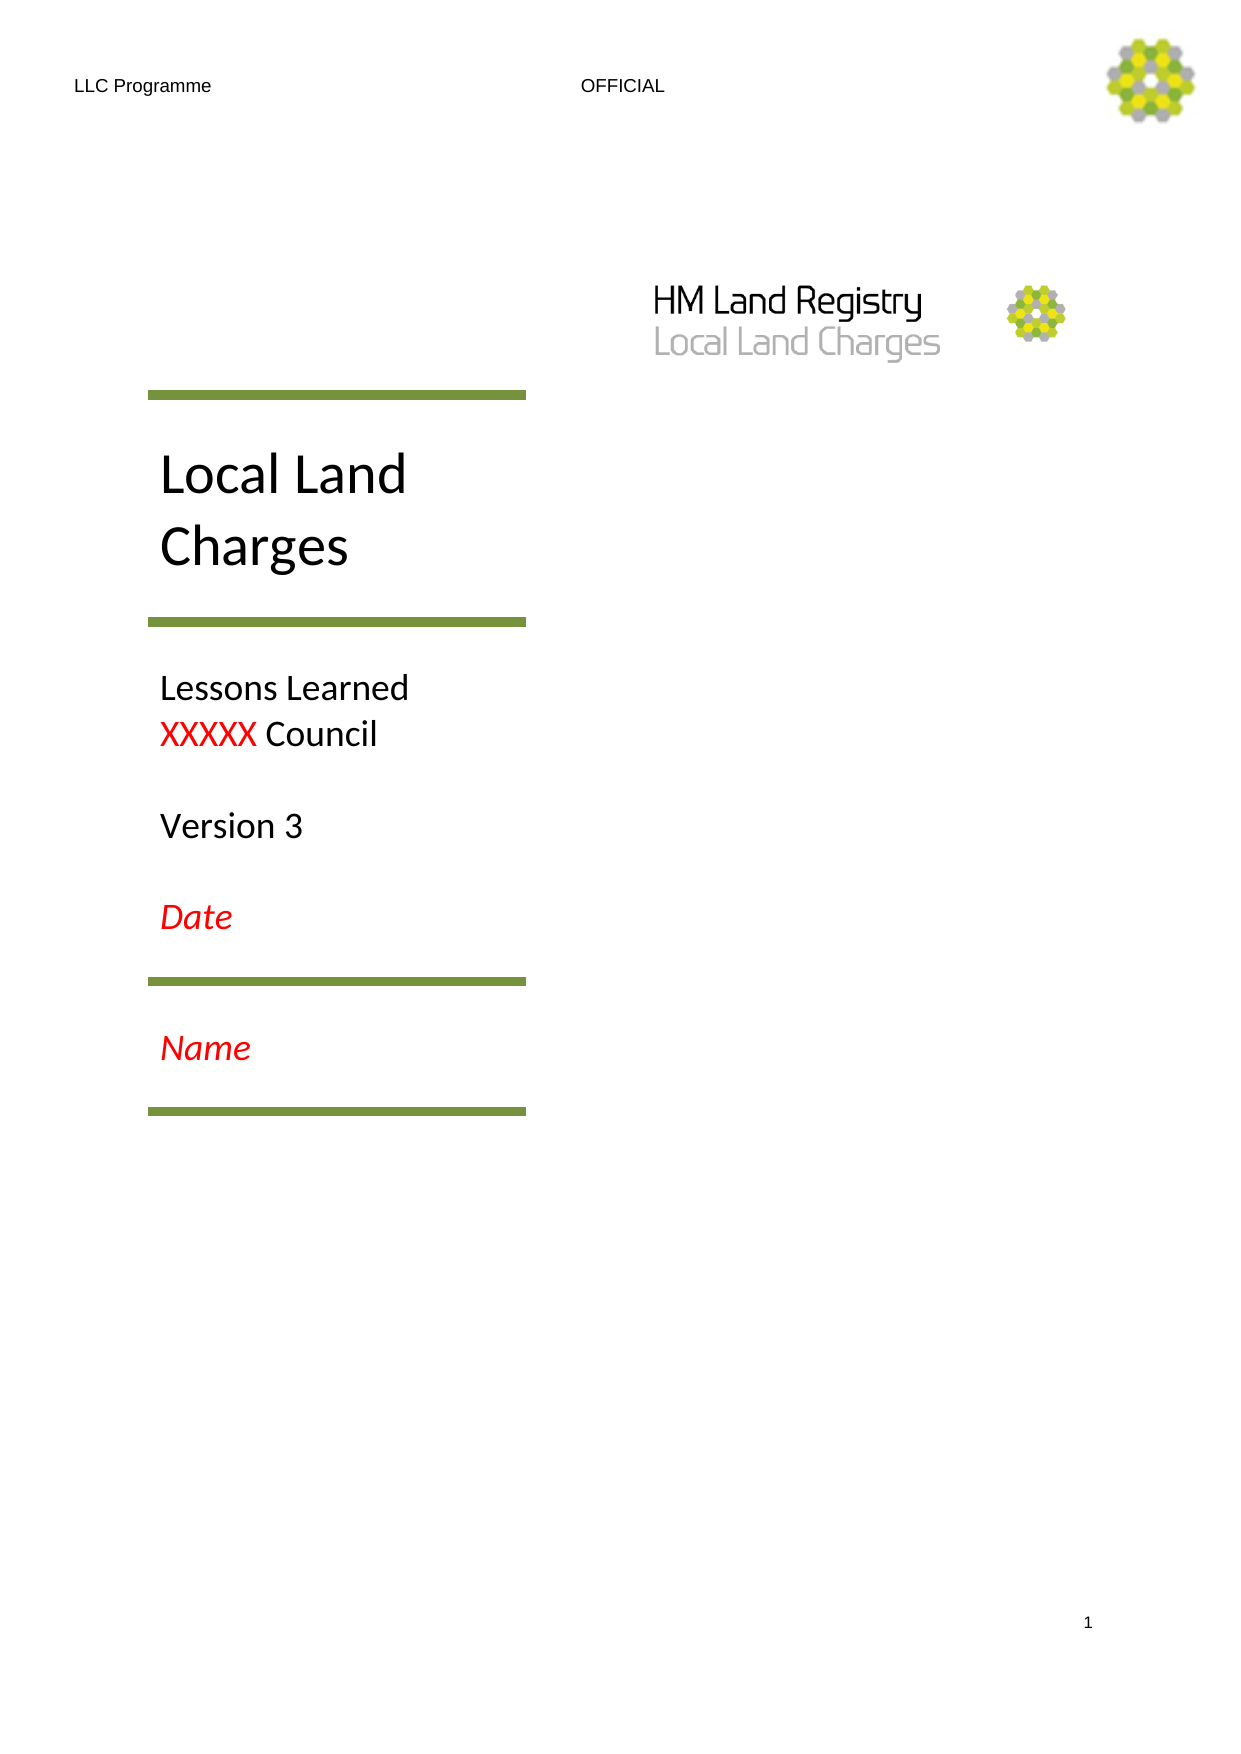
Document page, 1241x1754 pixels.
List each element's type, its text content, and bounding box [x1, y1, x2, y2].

table_cell Name [148, 986, 526, 1107]
table_cell Lessons Learned XXXXX Council Version 3 Date [148, 627, 526, 977]
table_header Local Land Charges [148, 400, 526, 617]
